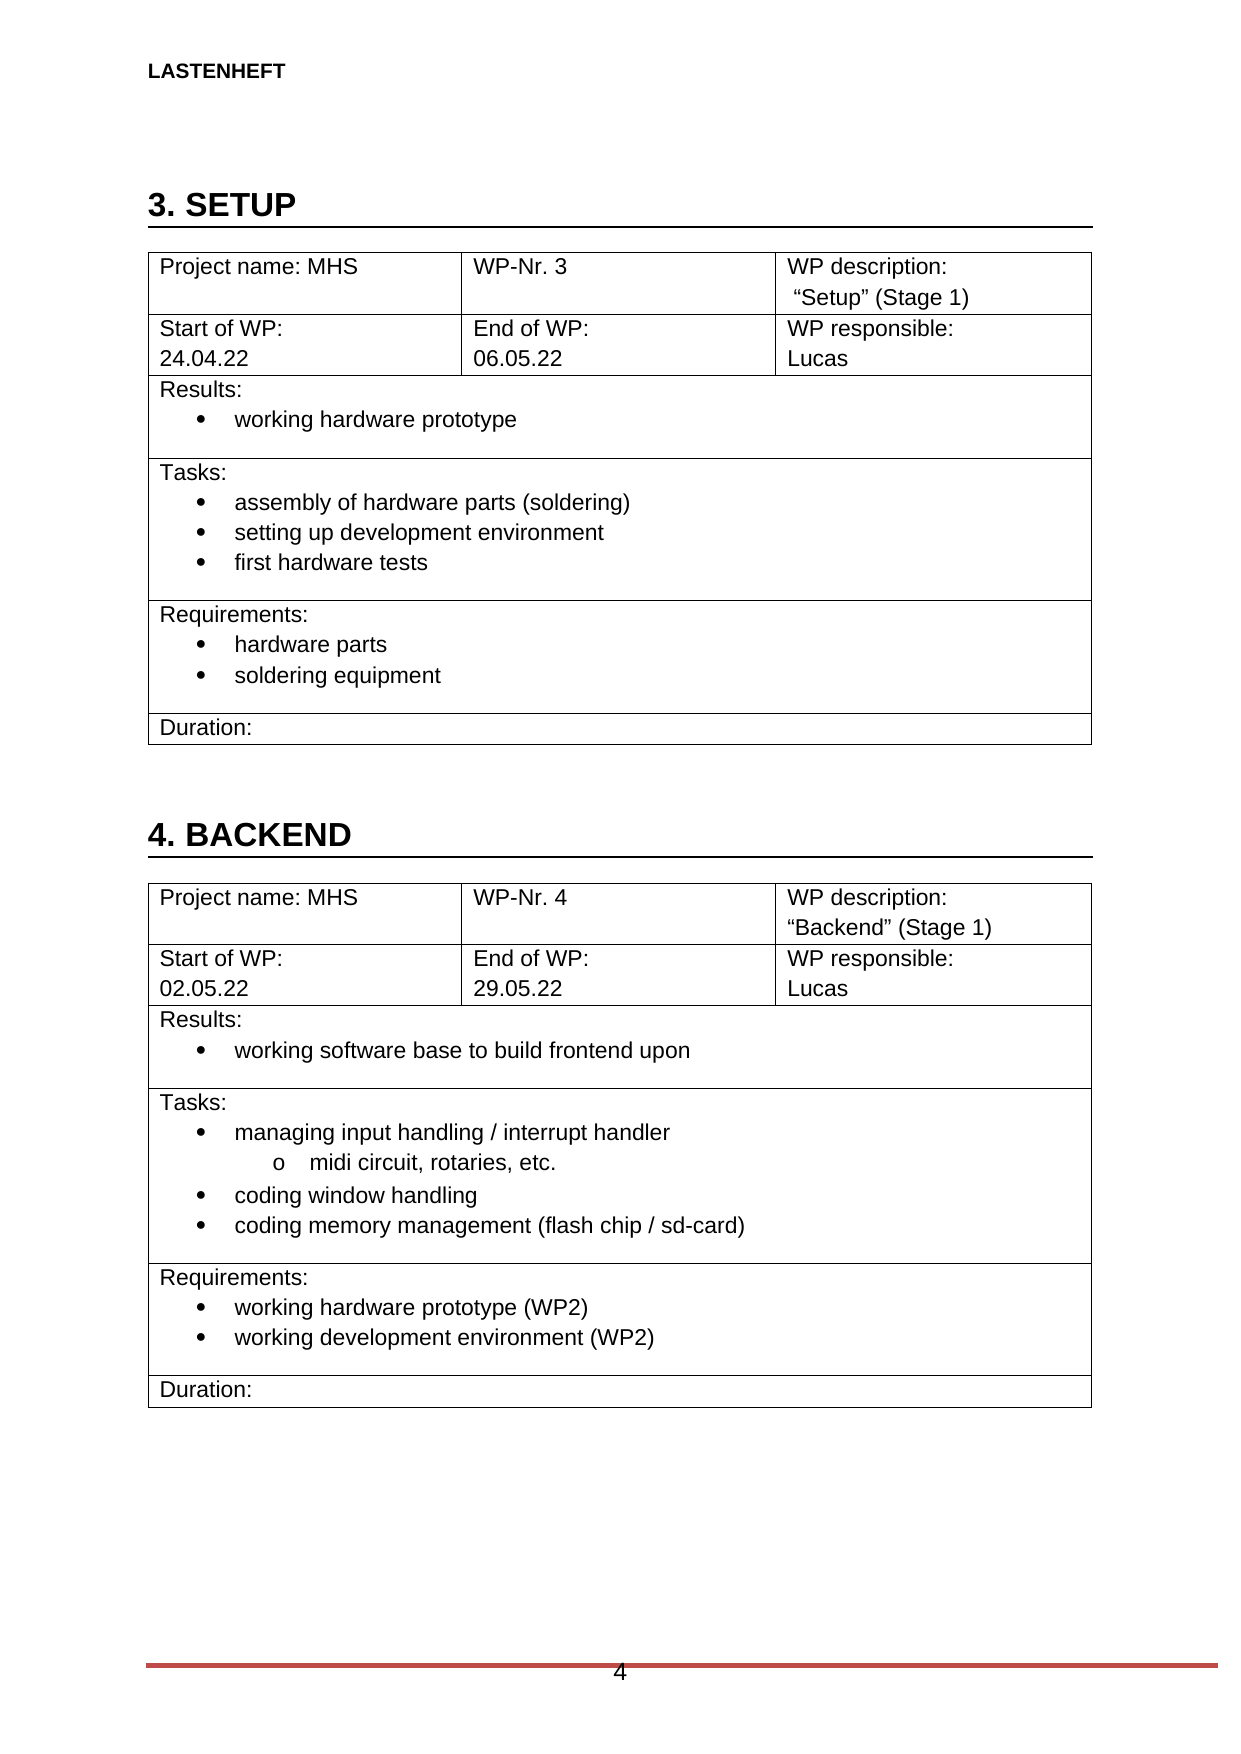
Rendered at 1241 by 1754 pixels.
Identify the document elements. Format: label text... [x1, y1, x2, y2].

table_header Project name: MHS [149, 884, 461, 944]
table_cell Tasks: assembly of hardware parts (soldering) setting up development environment first hardware tests [149, 459, 1091, 600]
table_cell Start of WP: 02.05.22 [149, 945, 461, 1005]
table_header WP description: “Setup” (Stage 1) [776, 253, 1091, 314]
table_cell Start of WP: 24.04.22 [149, 315, 461, 375]
table_cell Duration: [149, 1376, 462, 1407]
subtitle Setup [148, 185, 1093, 226]
table_cell Results: working hardware prototype [149, 376, 1091, 457]
table_header Project name: MHS [149, 253, 461, 314]
table_cell Duration: [149, 714, 462, 744]
table_cell End of WP: 29.05.22 [462, 945, 775, 1005]
table_cell Requirements: hardware parts soldering equipment [149, 601, 1091, 713]
table_header WP description: “Backend” (Stage 1) [776, 884, 1091, 944]
table_cell Tasks: managing input handling / interrupt handler midi circuit, rotaries, etc. coding window handling coding memory management (flash chip / sd-card) [149, 1089, 1091, 1263]
table_cell Requirements: working hardware prototype (WP2) working development environment (WP2) [149, 1264, 1091, 1375]
table_header WP-Nr. 4 [462, 884, 775, 944]
table_cell WP responsible: Lucas [776, 945, 1091, 1005]
table_cell WP responsible: Lucas [776, 315, 1091, 375]
table_cell Results: working software base to build frontend upon [149, 1006, 1091, 1088]
subtitle Backend [148, 815, 1093, 856]
table_cell End of WP: 06.05.22 [462, 315, 775, 375]
table_cell [462, 714, 1091, 744]
table_header WP-Nr. 3 [462, 253, 775, 314]
table_cell [462, 1376, 1091, 1407]
